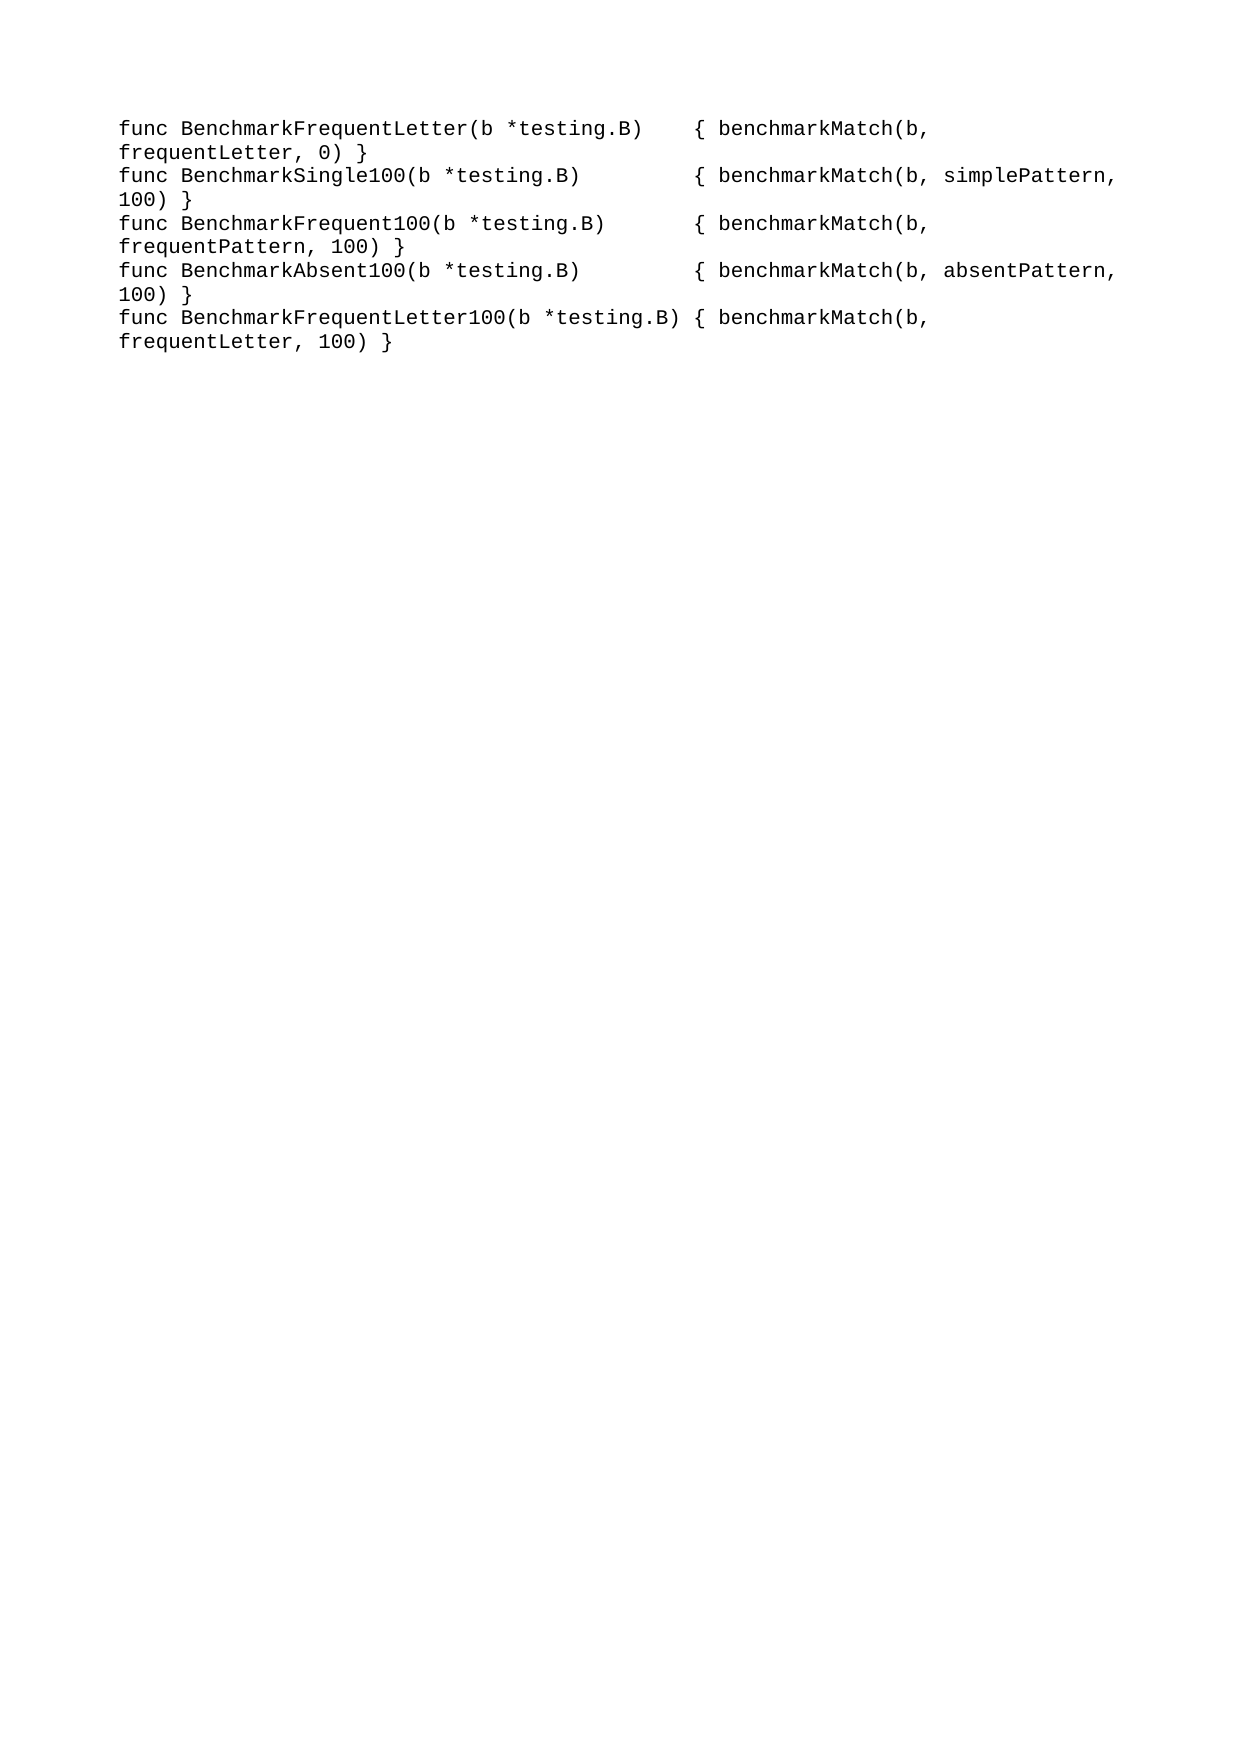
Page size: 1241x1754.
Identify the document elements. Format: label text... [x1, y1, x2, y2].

text func BenchmarkFrequentLetter100(b *testing.B) { benchmarkMatch(b, frequentLetter, 100) } [118, 307, 1122, 354]
text func BenchmarkAbsent100(b *testing.B) { benchmarkMatch(b, absentPattern, 100) } [118, 260, 1122, 307]
text func BenchmarkFrequentLetter(b *testing.B) { benchmarkMatch(b, frequentLetter, 0) } [118, 118, 1122, 165]
text func BenchmarkFrequent100(b *testing.B) { benchmarkMatch(b, frequentPattern, 100) } [118, 213, 1122, 260]
text func BenchmarkSingle100(b *testing.B) { benchmarkMatch(b, simplePattern, 100) } [118, 165, 1122, 213]
